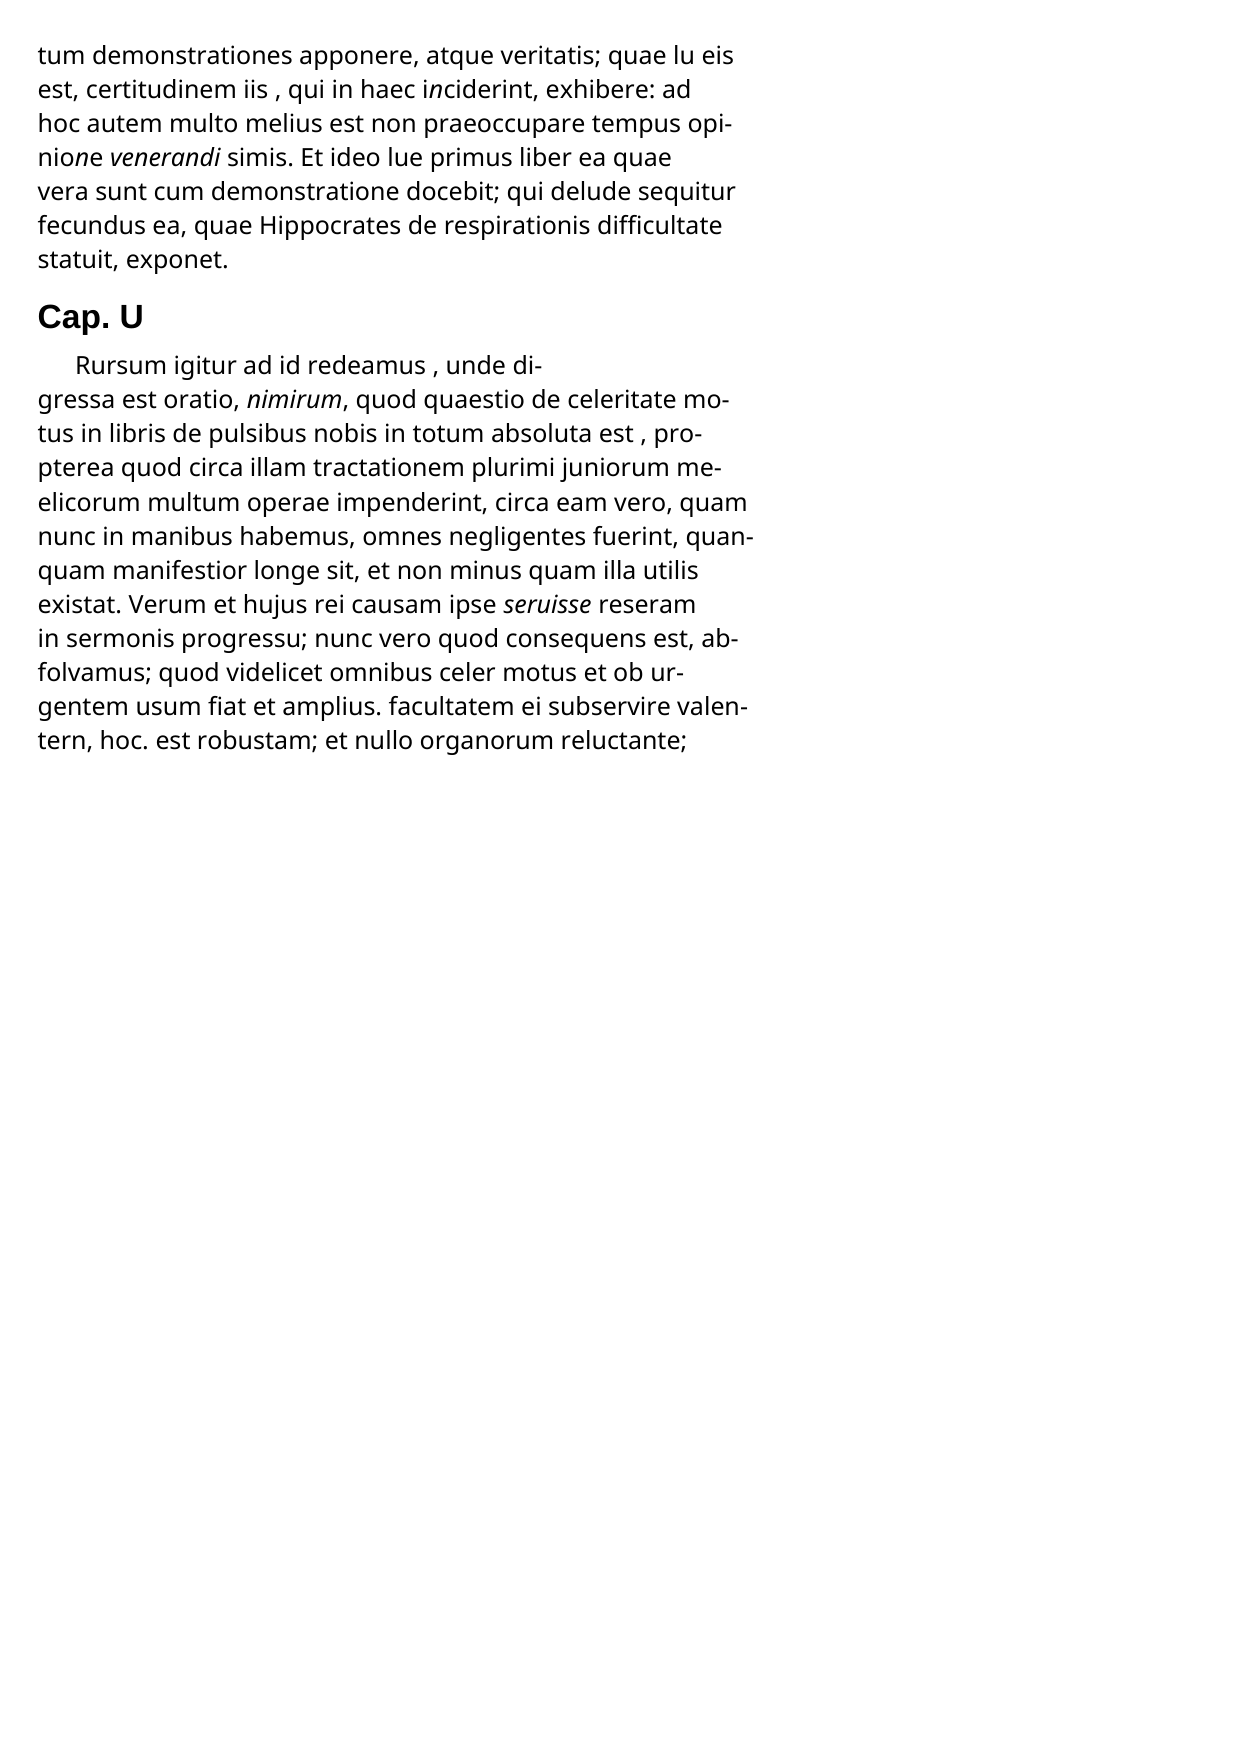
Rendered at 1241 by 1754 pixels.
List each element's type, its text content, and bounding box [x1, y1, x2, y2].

text Rursum igitur ad id redeamus , unde di- gressa est oratio, nimirum, quod quaestio de celeritate mo- tus in libris de pulsibus nobis in totum absoluta est , pro- pterea quod circa illam tractationem plurimi juniorum me- elicorum multum operae impenderint, circa eam vero, quam nunc in manibus habemus, omnes negligentes fuerint, quan- quam manifestior longe sit, et non minus quam illa utilis existat. Verum et hujus rei causam ipse seruisse reseram in sermonis progressu; nunc vero quod consequens est, ab- folvamus; quod videlicet omnibus celer motus et ob ur- gentem usum fiat et amplius. facultatem ei subservire valen- tern, hoc. est robustam; et nullo organorum reluctante; [37, 348, 1203, 757]
text tum demonstrationes apponere, atque veritatis; quae lu eis est, certitudinem iis , qui in haec inciderint, exhibere: ad hoc autem multo melius est non praeoccupare tempus opi- nione venerandi simis. Et ideo lue primus liber ea quae vera sunt cum demonstratione docebit; qui delude sequitur fecundus ea, quae Hippocrates de respirationis difficultate statuit, exponet. [37, 37, 1203, 276]
subtitle Cap. U [37, 297, 1203, 335]
